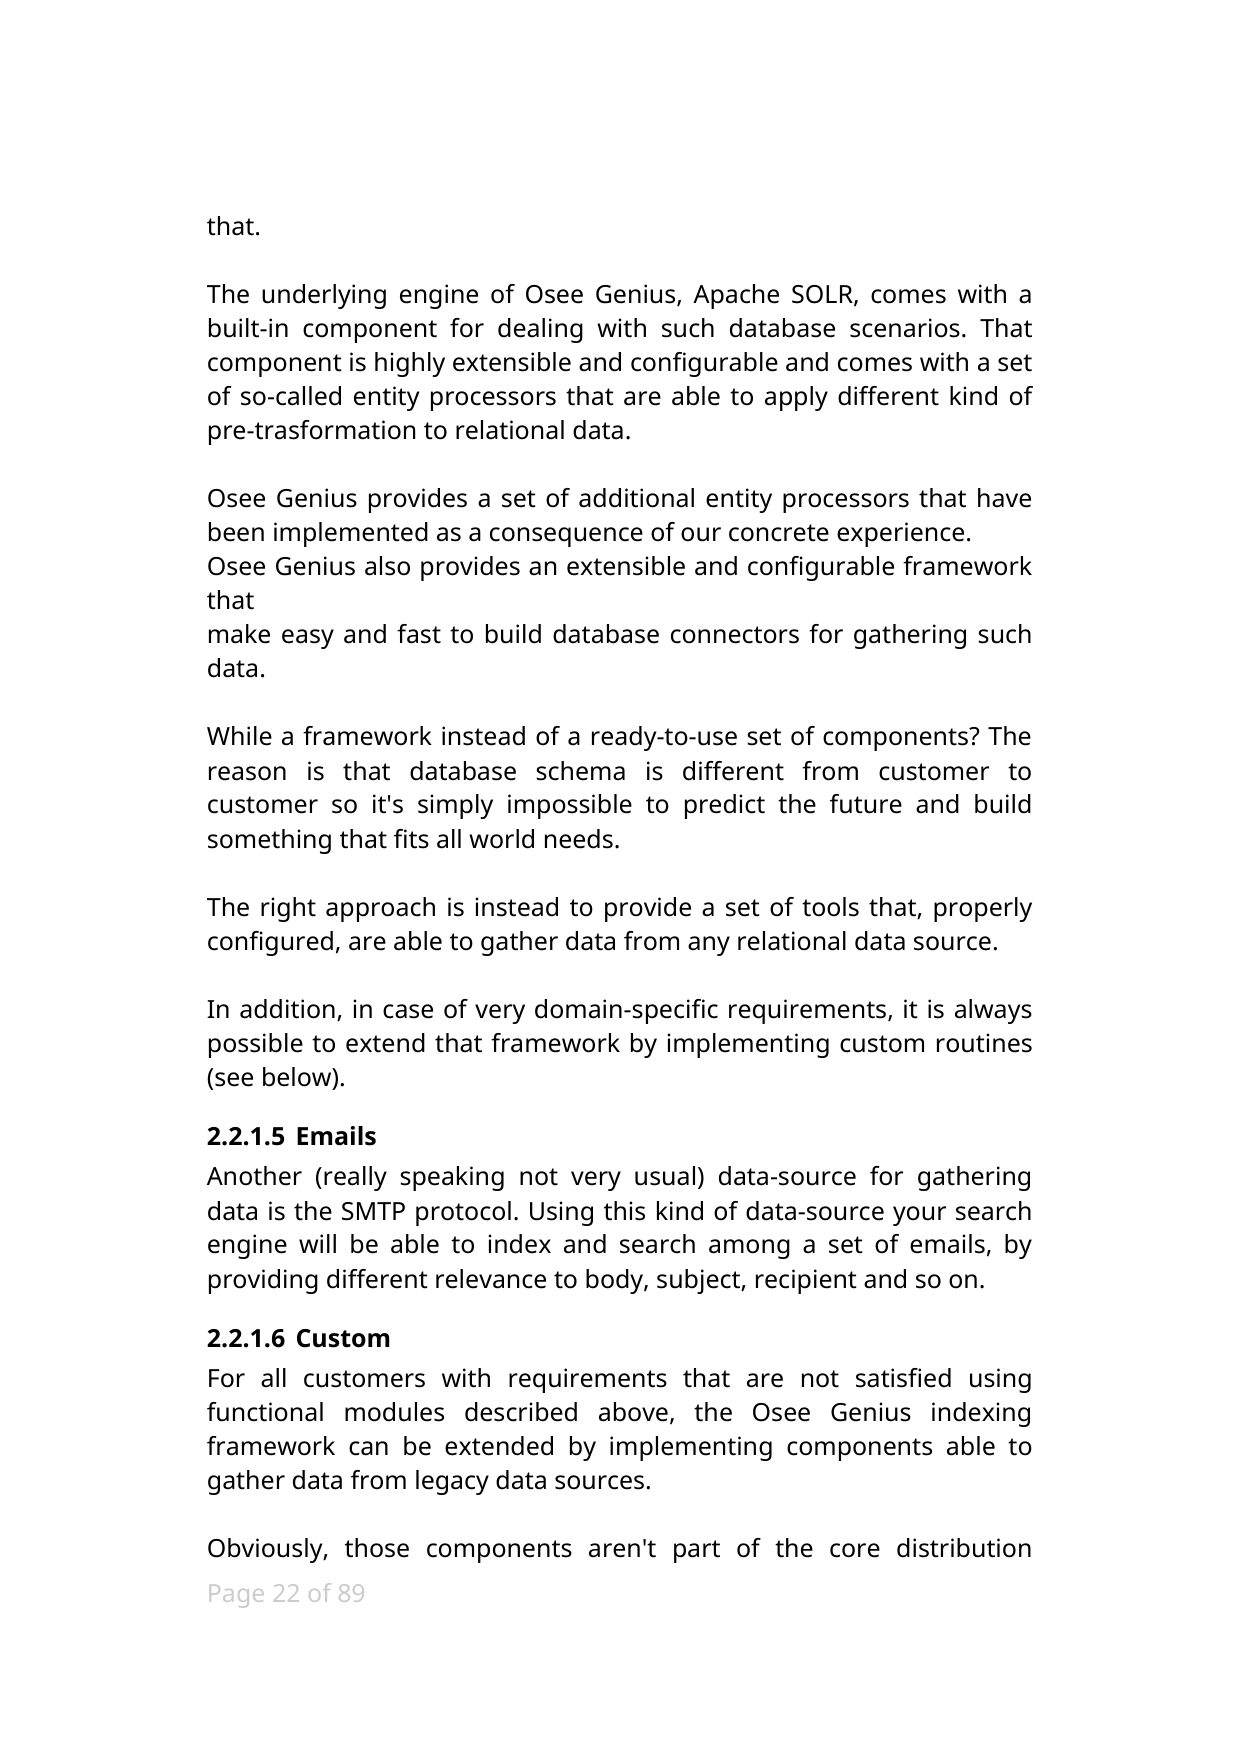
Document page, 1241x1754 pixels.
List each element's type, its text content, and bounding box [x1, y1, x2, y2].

text Another (really speaking not very usual) data-source for gathering data is the SMTP protocol. Using this kind of data-source your search engine will be able to index and search among a set of emails, by providing different relevance to body, subject, recipient and so on. [207, 1159, 1033, 1295]
subtitle Custom [207, 1320, 1033, 1354]
text For all customers with requirements that are not satisfied using functional modules described above, the Osee Genius indexing framework can be extended by implementing components able to gather data from legacy data sources. [207, 1361, 1033, 1497]
text The underlying engine of Osee Genius, Apache SOLR, comes with a built-in component for dealing with such database scenarios. That component is highly extensible and configurable and comes with a set of so-called entity processors that are able to apply different kind of pre-trasformation to relational data. [207, 276, 1033, 447]
text While a framework instead of a ready-to-use set of components? The reason is that database schema is different from customer to customer so it's simply impossible to predict the future and build something that fits all world needs. [207, 719, 1033, 855]
text In addition, in case of very domain-specific requirements, it is always possible to extend that framework by implementing custom routines (see below). [207, 992, 1033, 1094]
text Osee Genius also provides an extensible and configurable framework that [207, 549, 1033, 617]
subtitle Emails [207, 1119, 1033, 1153]
text that. [207, 208, 1033, 242]
text Obviously, those components aren't part of the core distribution [207, 1531, 1033, 1565]
text The right approach is instead to provide a set of tools that, properly configured, are able to gather data from any relational data source. [207, 889, 1033, 957]
text Osee Genius provides a set of additional entity processors that have been implemented as a consequence of our concrete experience. [207, 481, 1033, 549]
text make easy and fast to build database connectors for gathering such data. [207, 617, 1033, 685]
